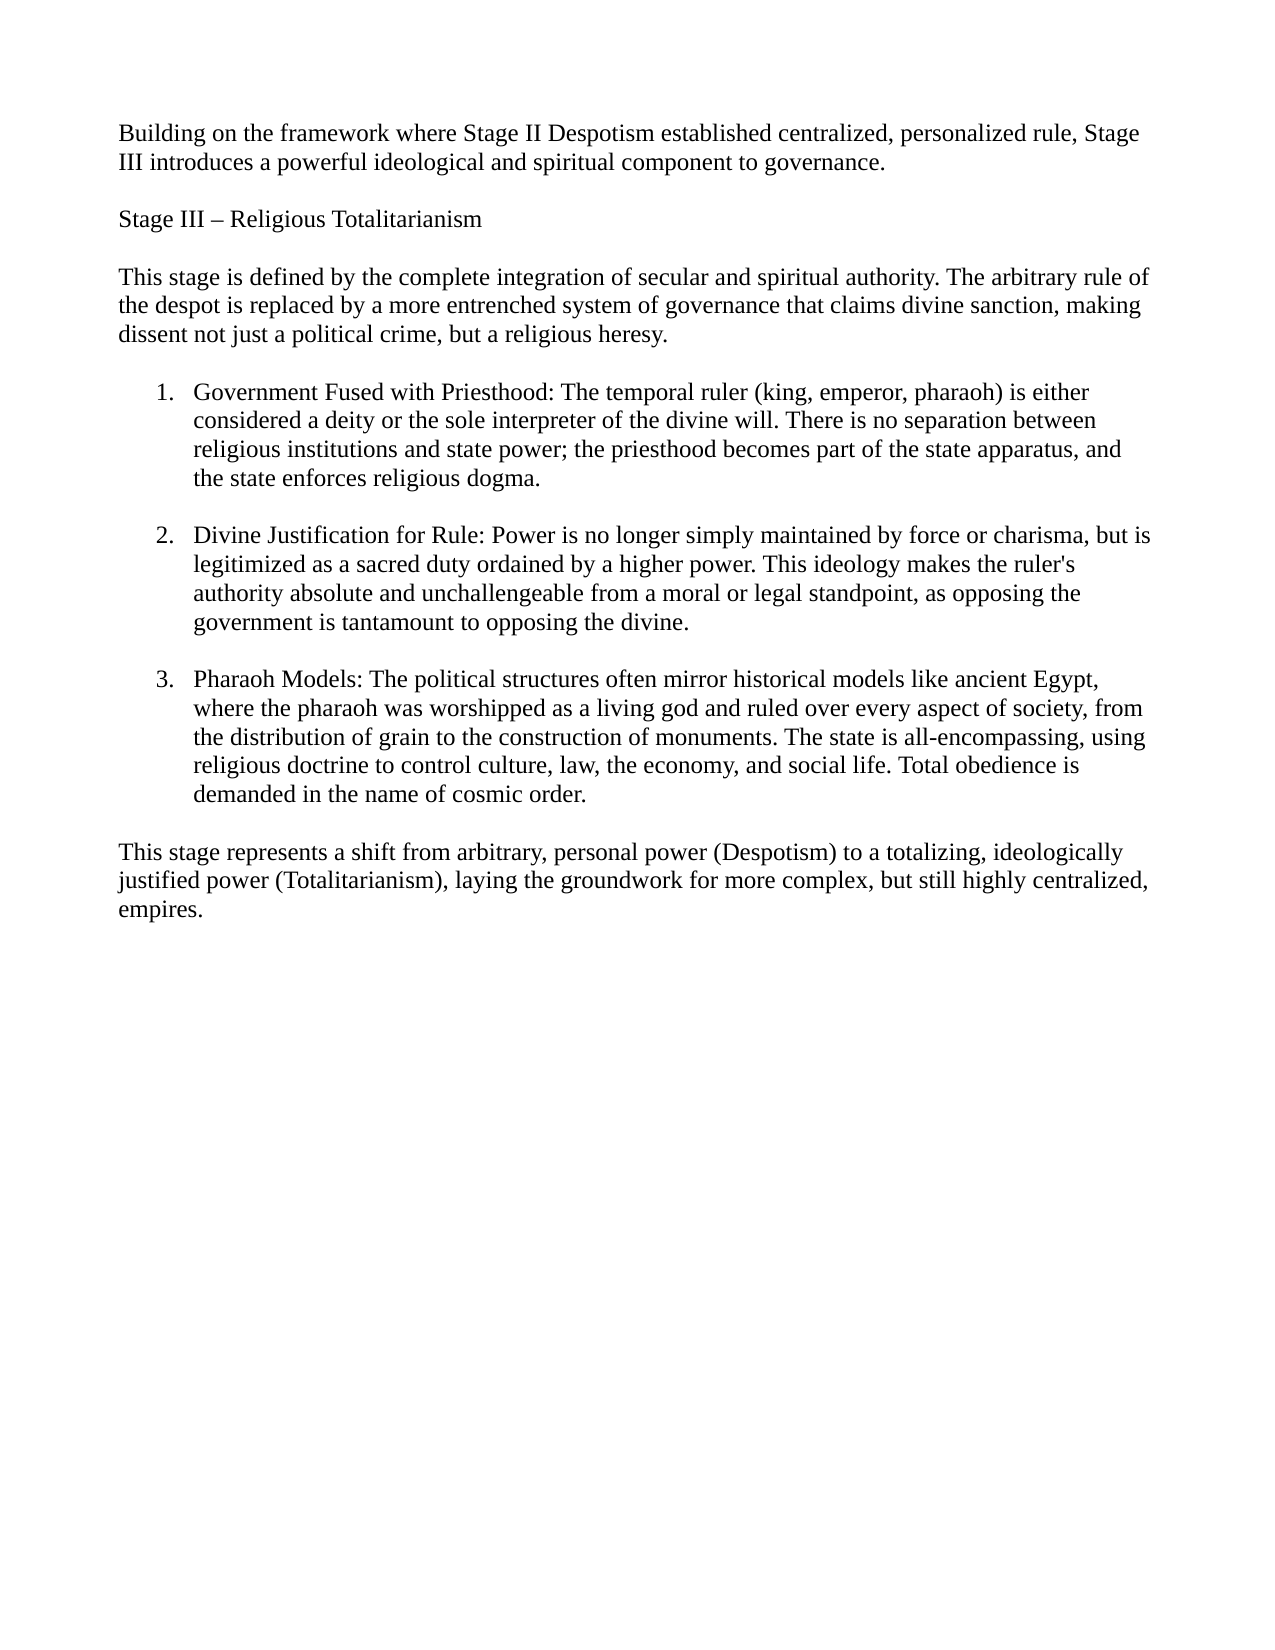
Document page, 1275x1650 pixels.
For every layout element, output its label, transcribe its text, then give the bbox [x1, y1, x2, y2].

text This stage represents a shift from arbitrary, personal power (Despotism) to a totalizing, ideologically justified power (Totalitarianism), laying the groundwork for more complex, but still highly centralized, empires. [118, 837, 1157, 923]
text Stage III – Religious Totalitarianism [118, 204, 1157, 233]
list Divine Justification for Rule: Power is no longer simply maintained by force or charisma, but is legitimized as a sacred duty ordained by a higher power. This ideology makes the ruler's authority absolute and unchallengeable from a moral or legal standpoint, as opposing the government is tantamount to opposing the divine. [156, 521, 1157, 636]
text Building on the framework where Stage II Despotism established centralized, personalized rule, Stage III introduces a powerful ideological and spiritual component to governance. [118, 118, 1157, 176]
list Pharaoh Models: The political structures often mirror historical models like ancient Egypt, where the pharaoh was worshipped as a living god and ruled over every aspect of society, from the distribution of grain to the construction of monuments. The state is all-encompassing, using religious doctrine to control culture, law, the economy, and social life. Total obedience is demanded in the name of cosmic order. [156, 664, 1157, 808]
text This stage is defined by the complete integration of secular and spiritual authority. The arbitrary rule of the despot is replaced by a more entrenched system of governance that claims divine sanction, making dissent not just a political crime, but a religious heresy. [118, 262, 1157, 348]
list Government Fused with Priesthood: The temporal ruler (king, emperor, pharaoh) is either considered a deity or the sole interpreter of the divine will. There is no separation between religious institutions and state power; the priesthood becomes part of the state apparatus, and the state enforces religious dogma. [156, 377, 1157, 492]
